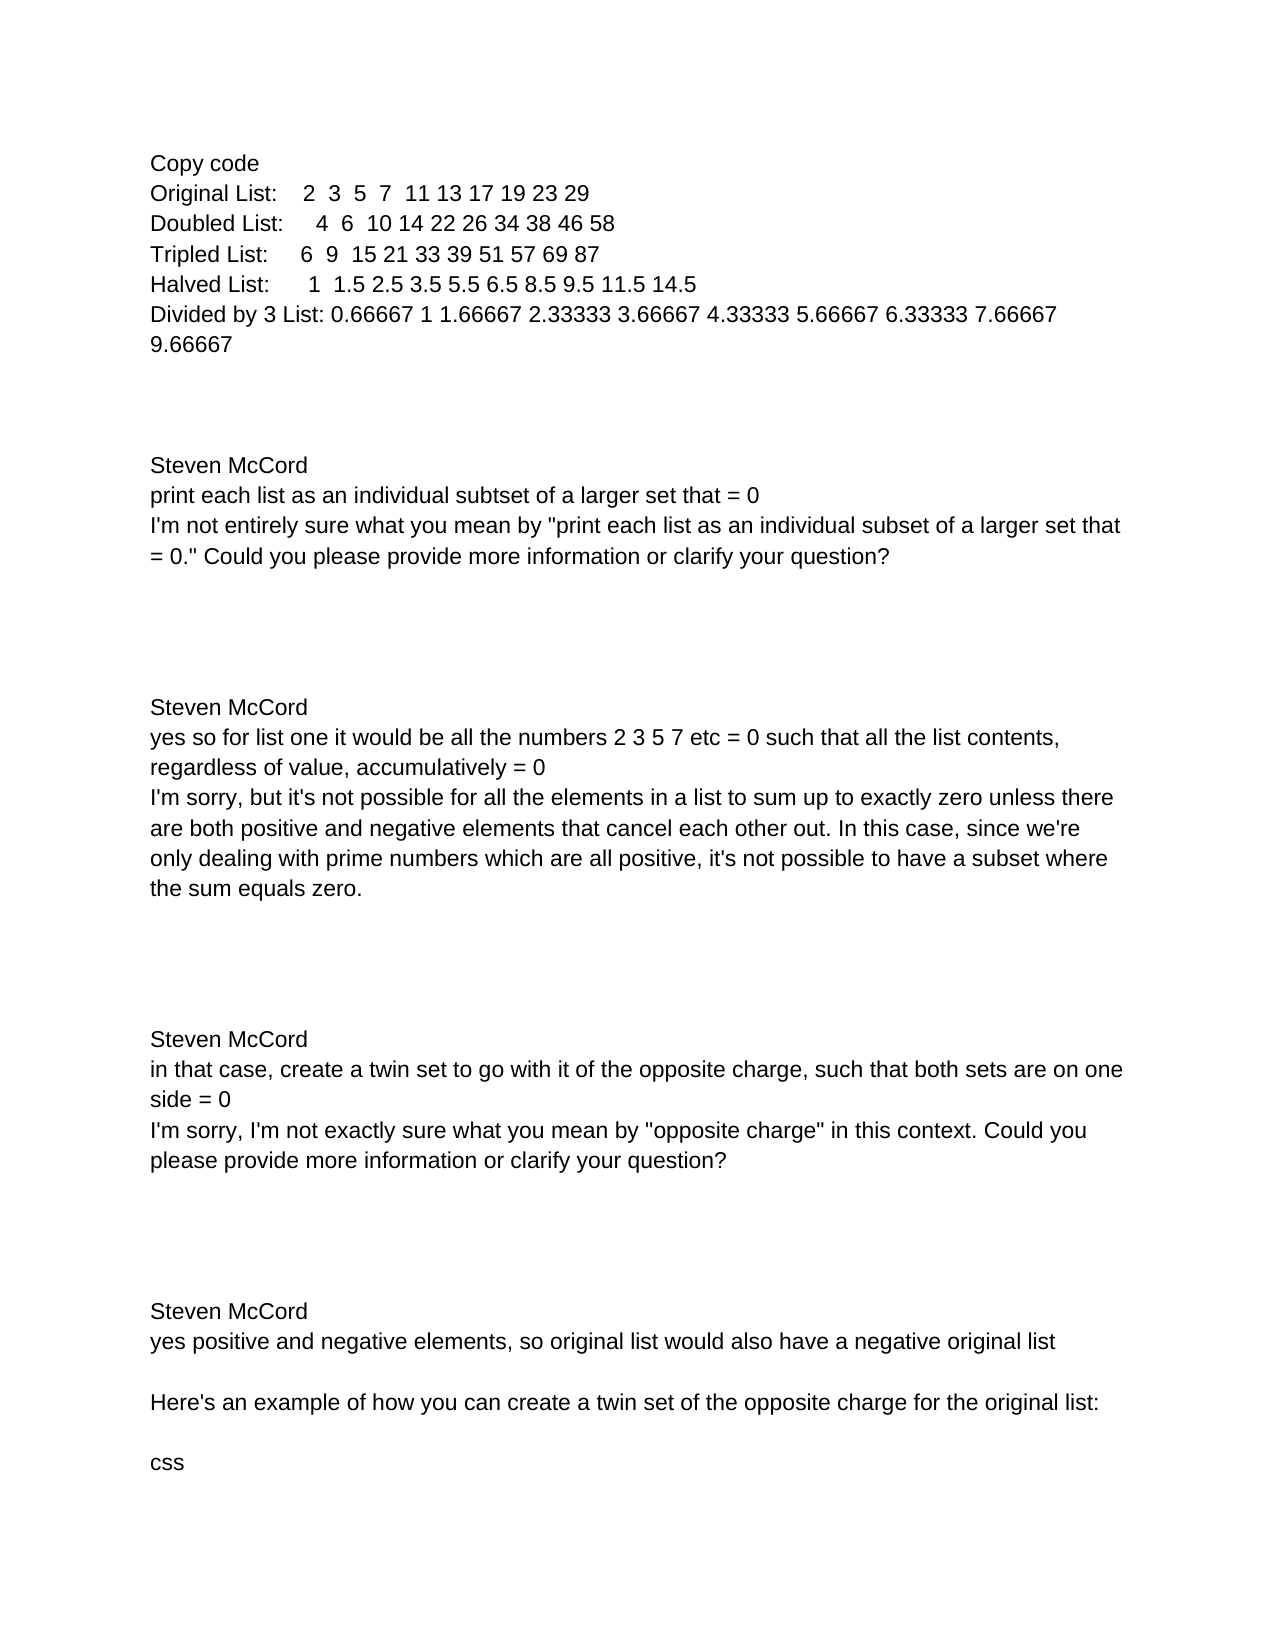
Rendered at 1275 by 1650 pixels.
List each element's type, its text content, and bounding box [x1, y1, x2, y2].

text Steven McCord [150, 1026, 1125, 1052]
text Halved List: 1 1.5 2.5 3.5 5.5 6.5 8.5 9.5 11.5 14.5 [150, 271, 1125, 297]
text Steven McCord [150, 452, 1125, 478]
text I'm sorry, I'm not exactly sure what you mean by "opposite charge" in this context. Could you please provide more information or clarify your question? [150, 1117, 1125, 1173]
text yes so for list one it would be all the numbers 2 3 5 7 etc = 0 such that all the list contents, regardless of value, accumulatively = 0 [150, 724, 1125, 781]
text Copy code [150, 150, 1125, 176]
text Doubled List: 4 6 10 14 22 26 34 38 46 58 [150, 210, 1125, 237]
text Steven McCord [150, 1298, 1125, 1324]
text I'm sorry, but it's not possible for all the elements in a list to sum up to exactly zero unless there are both positive and negative elements that cancel each other out. In this case, since we're only dealing with prime numbers which are all positive, it's not possible to have a subset where the sum equals zero. [150, 784, 1125, 901]
text I'm not entirely sure what you mean by "print each list as an individual subset of a larger set that = 0." Could you please provide more information or clarify your question? [150, 512, 1125, 569]
text yes positive and negative elements, so original list would also have a negative original list [150, 1328, 1125, 1354]
text Steven McCord [150, 694, 1125, 720]
text in that case, create a twin set to go with it of the opposite charge, such that both sets are on one side = 0 [150, 1056, 1125, 1113]
text Divided by 3 List: 0.66667 1 1.66667 2.33333 3.66667 4.33333 5.66667 6.33333 7.66667 9.66667 [150, 301, 1125, 358]
text Here's an example of how you can create a twin set of the opposite charge for the original list: [150, 1388, 1125, 1415]
text Tripled List: 6 9 15 21 33 39 51 57 69 87 [150, 241, 1125, 267]
text print each list as an individual subtset of a larger set that = 0 [150, 482, 1125, 509]
text css [150, 1449, 1125, 1475]
text Original List: 2 3 5 7 11 13 17 19 23 29 [150, 180, 1125, 207]
